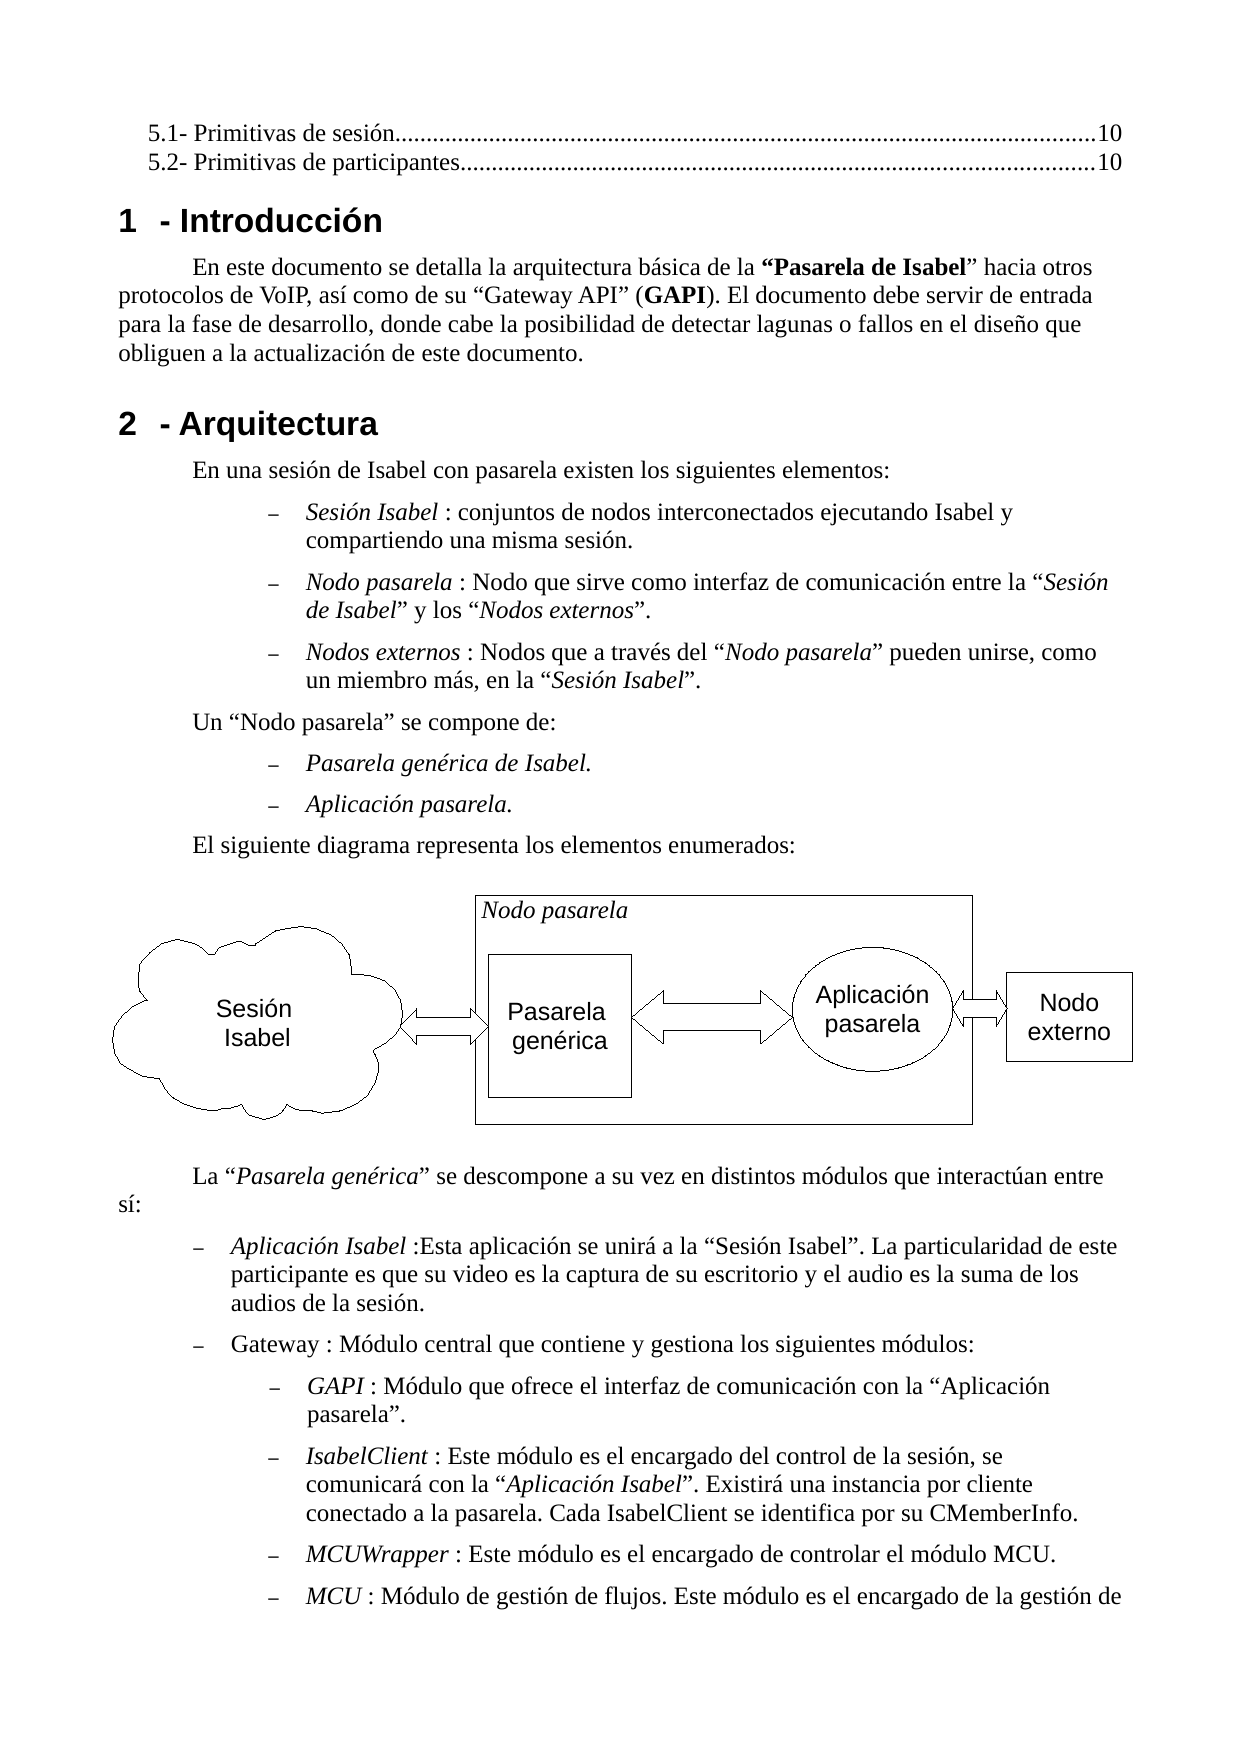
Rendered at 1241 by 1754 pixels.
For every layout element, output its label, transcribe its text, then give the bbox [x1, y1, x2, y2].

list Pasarela genérica de Isabel. [268, 748, 1122, 777]
text Un “Nodo pasarela” se compone de: [118, 707, 1122, 735]
list Gateway : Módulo central que contiene y gestiona los siguientes módulos: [193, 1329, 1122, 1358]
list IsabelClient : Este módulo es el encargado del control de la sesión, se comunicará con la “Aplicación Isabel”. Existirá una instancia por cliente conectado a la pasarela. Cada IsabelClient se identifica por su CMemberInfo. [268, 1441, 1122, 1527]
list Nodos externos : Nodos que a través del “Nodo pasarela” pueden unirse, como un miembro más, en la “Sesión Isabel”. [268, 637, 1122, 694]
subtitle - Introducción [118, 201, 1122, 239]
text En una sesión de Isabel con pasarela existen los siguientes elementos: [118, 455, 1122, 484]
list Sesión Isabel : conjuntos de nodos interconectados ejecutando Isabel y compartiendo una misma sesión. [268, 497, 1122, 554]
text 5.1- Primitivas de sesión 10 [148, 118, 1122, 147]
text 5.2- Primitivas de participantes 10 [148, 147, 1122, 176]
list MCU : Módulo de gestión de flujos. Este módulo es el encargado de la gestión de [268, 1581, 1122, 1609]
text El siguiente diagrama representa los elementos enumerados: [118, 830, 1122, 859]
list Aplicación Isabel :Esta aplicación se unirá a la “Sesión Isabel”. La particularidad de este participante es que su video es la captura de su escritorio y el audio es la suma de los audios de la sesión. [193, 1231, 1122, 1317]
list Nodo pasarela : Nodo que sirve como interfaz de comunicación entre la “Sesión de Isabel” y los “Nodos externos”. [268, 567, 1122, 624]
list GAPI : Módulo que ofrece el interfaz de comunicación con la “Aplicación pasarela”. [269, 1371, 1122, 1428]
text La “Pasarela genérica” se descompone a su vez en distintos módulos que interactúan entre sí: [118, 1161, 1122, 1218]
subtitle - Arquitectura [118, 404, 1122, 443]
text En este documento se detalla la arquitectura básica de la “Pasarela de Isabel” hacia otros protocolos de VoIP, así como de su “Gateway API” (GAPI). El documento debe servir de entrada para la fase de desarrollo, donde cabe la posibilidad de detectar lagunas o fallos en el diseño que obliguen a la actualización de este documento. [118, 252, 1122, 367]
list MCUWrapper : Este módulo es el encargado de controlar el módulo MCU. [268, 1539, 1122, 1568]
list Aplicación pasarela. [268, 789, 1122, 818]
